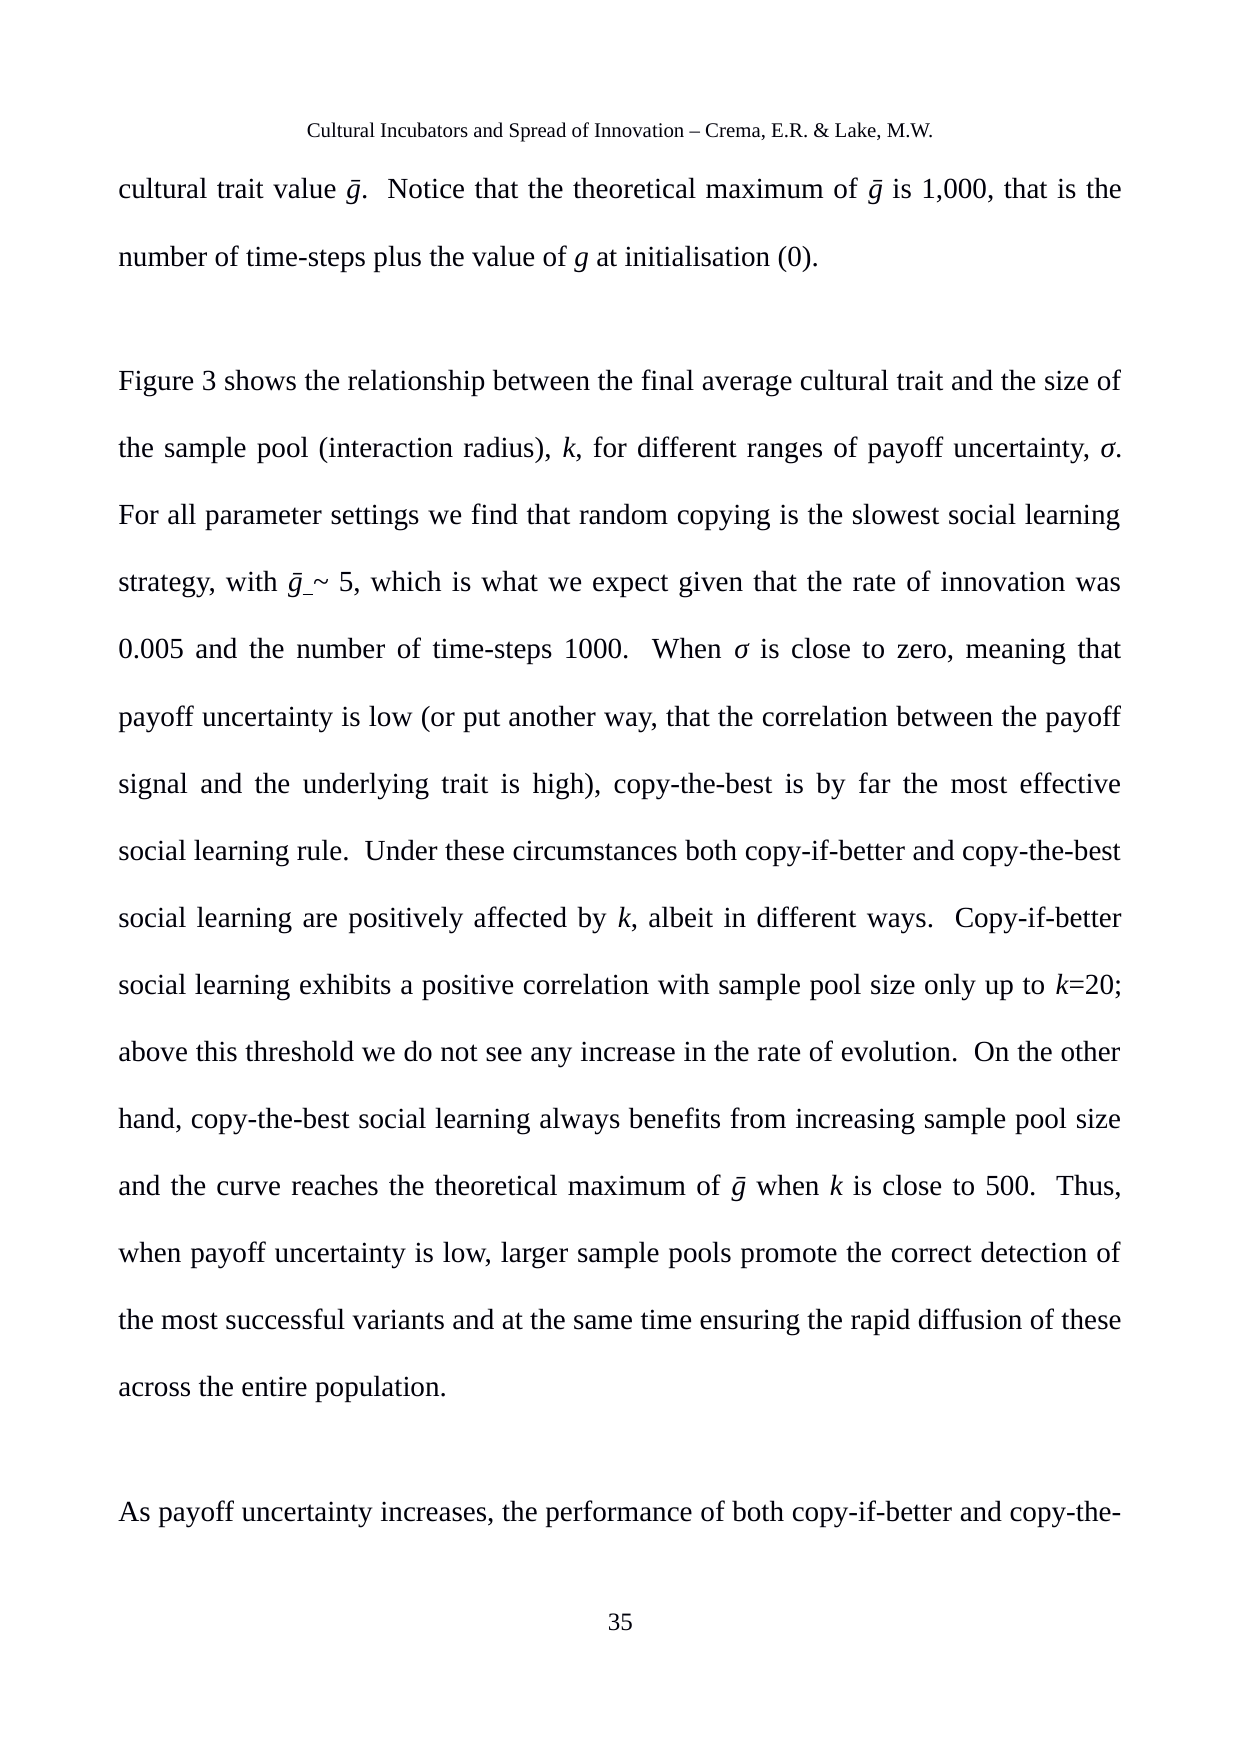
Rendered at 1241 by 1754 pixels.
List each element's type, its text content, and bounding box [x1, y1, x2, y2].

text cultural trait value ḡ. Notice that the theoretical maximum of ḡ is 1,000, that is the number of time-steps plus the value of g at initialisation (0). [118, 172, 1122, 272]
text As payoff uncertainty increases, the performance of both copy-if-better and copy-the- [118, 1494, 1122, 1528]
text Figure 3 shows the relationship between the final average cultural trait and the size of the sample pool (interaction radius), k, for different ranges of payoff uncertainty, σ. For all parameter settings we find that random copying is the slowest social learning strategy, with ḡ ~ 5, which is what we expect given that the rate of innovation was 0.005 and the number of time-steps 1000. When σ is close to zero, meaning that payoff uncertainty is low (or put another way, that the correlation between the payoff signal and the underlying trait is high), copy-the-best is by far the most effective social learning rule. Under these circumstances both copy-if-better and copy-the-best social learning are positively affected by k, albeit in different ways. Copy-if-better social learning exhibits a positive correlation with sample pool size only up to k=20; above this threshold we do not see any increase in the rate of evolution. On the other hand, copy-the-best social learning always benefits from increasing sample pool size and the curve reaches the theoretical maximum of ḡ when k is close to 500. Thus, when payoff uncertainty is low, larger sample pools promote the correct detection of the most successful variants and at the same time ensuring the rapid diffusion of these across the entire population. [118, 363, 1122, 1403]
